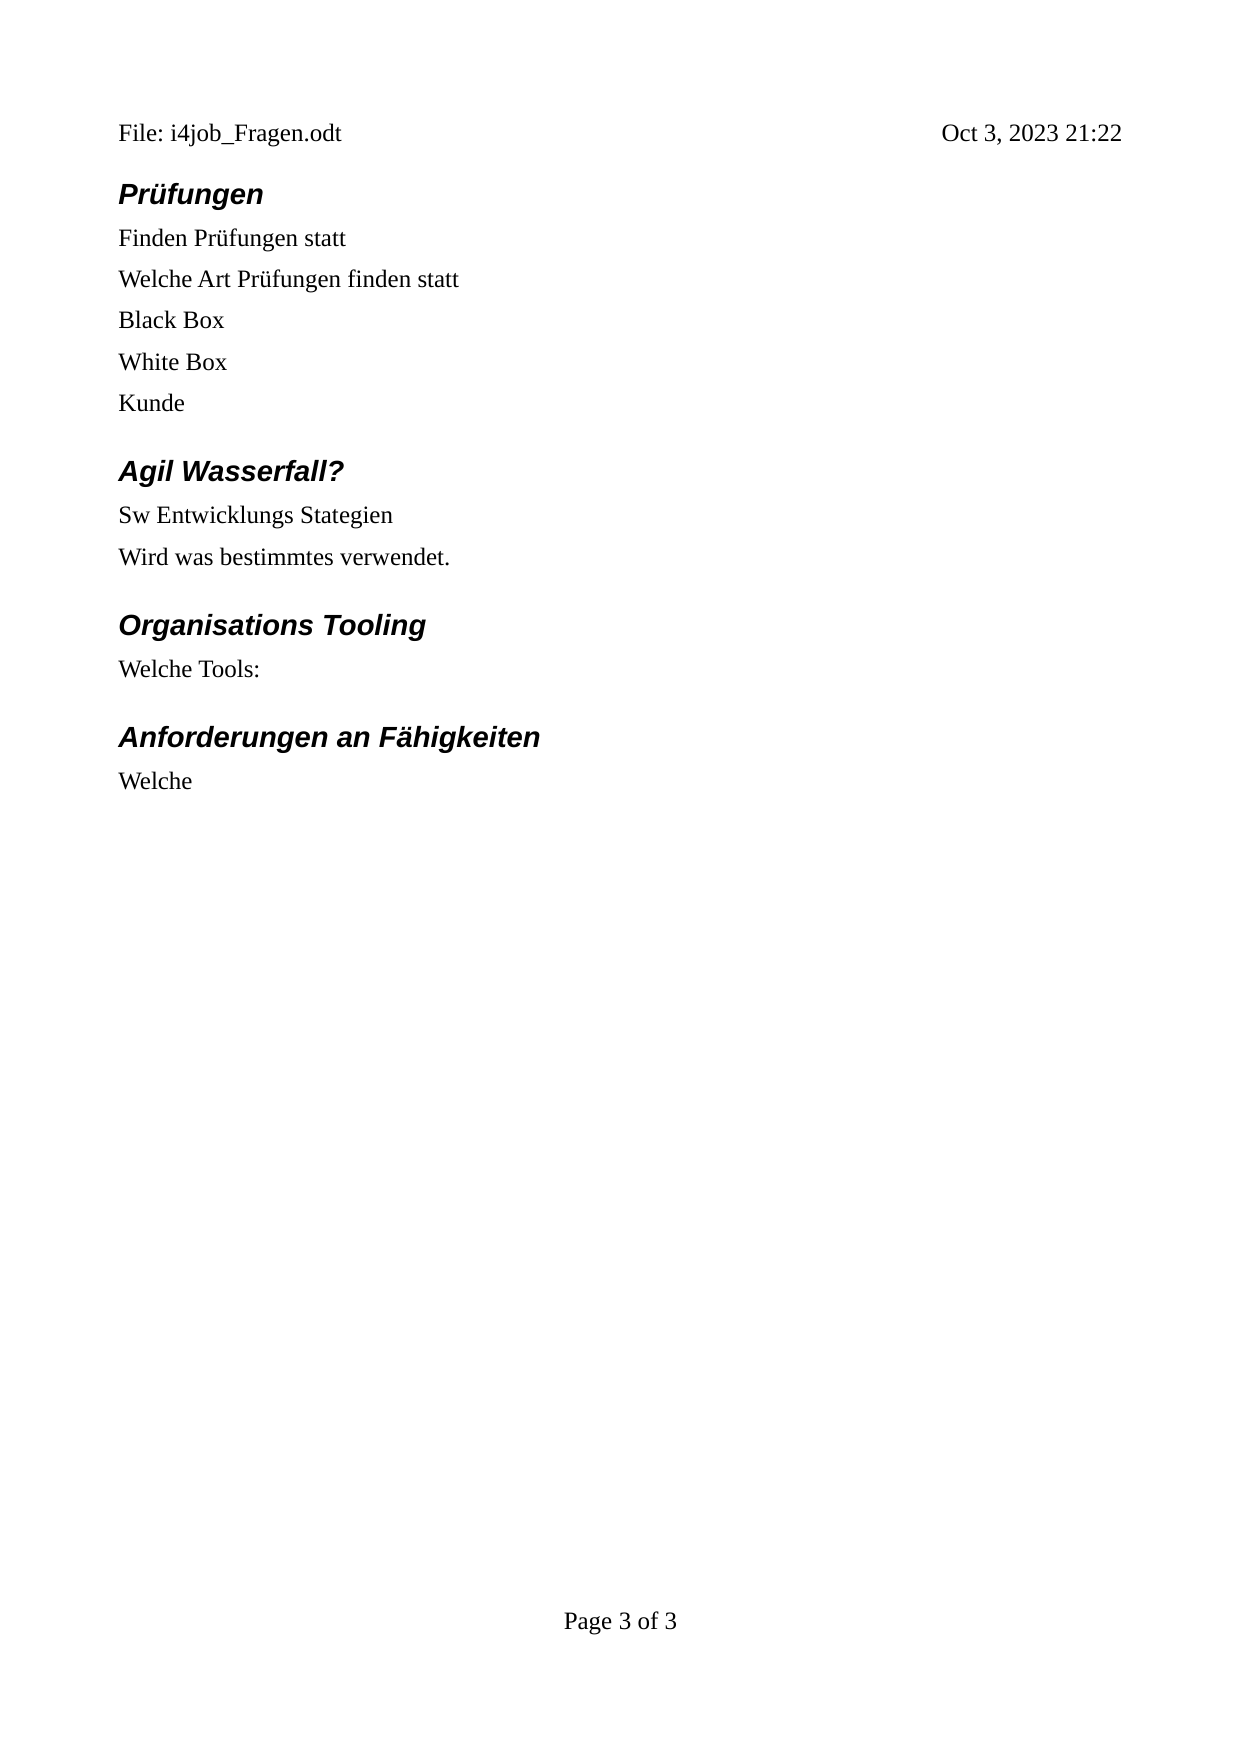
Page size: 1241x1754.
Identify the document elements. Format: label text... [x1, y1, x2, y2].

subtitle Prüfungen [118, 177, 1122, 211]
text Black Box [118, 306, 1122, 334]
text Welche Tools: [118, 654, 1122, 683]
text Finden Prüfungen statt [118, 223, 1122, 252]
text Welche Art Prüfungen finden statt [118, 264, 1122, 293]
subtitle Anforderungen an Fähigkeiten [118, 720, 1122, 754]
text Kunde [118, 388, 1122, 417]
text White Box [118, 347, 1122, 376]
subtitle Agil Wasserfall? [118, 454, 1122, 488]
subtitle Organisations Tooling [118, 608, 1122, 641]
text Welche [118, 766, 1122, 795]
text Sw Entwicklungs Stategien [118, 500, 1122, 529]
text Wird was bestimmtes verwendet. [118, 542, 1122, 570]
